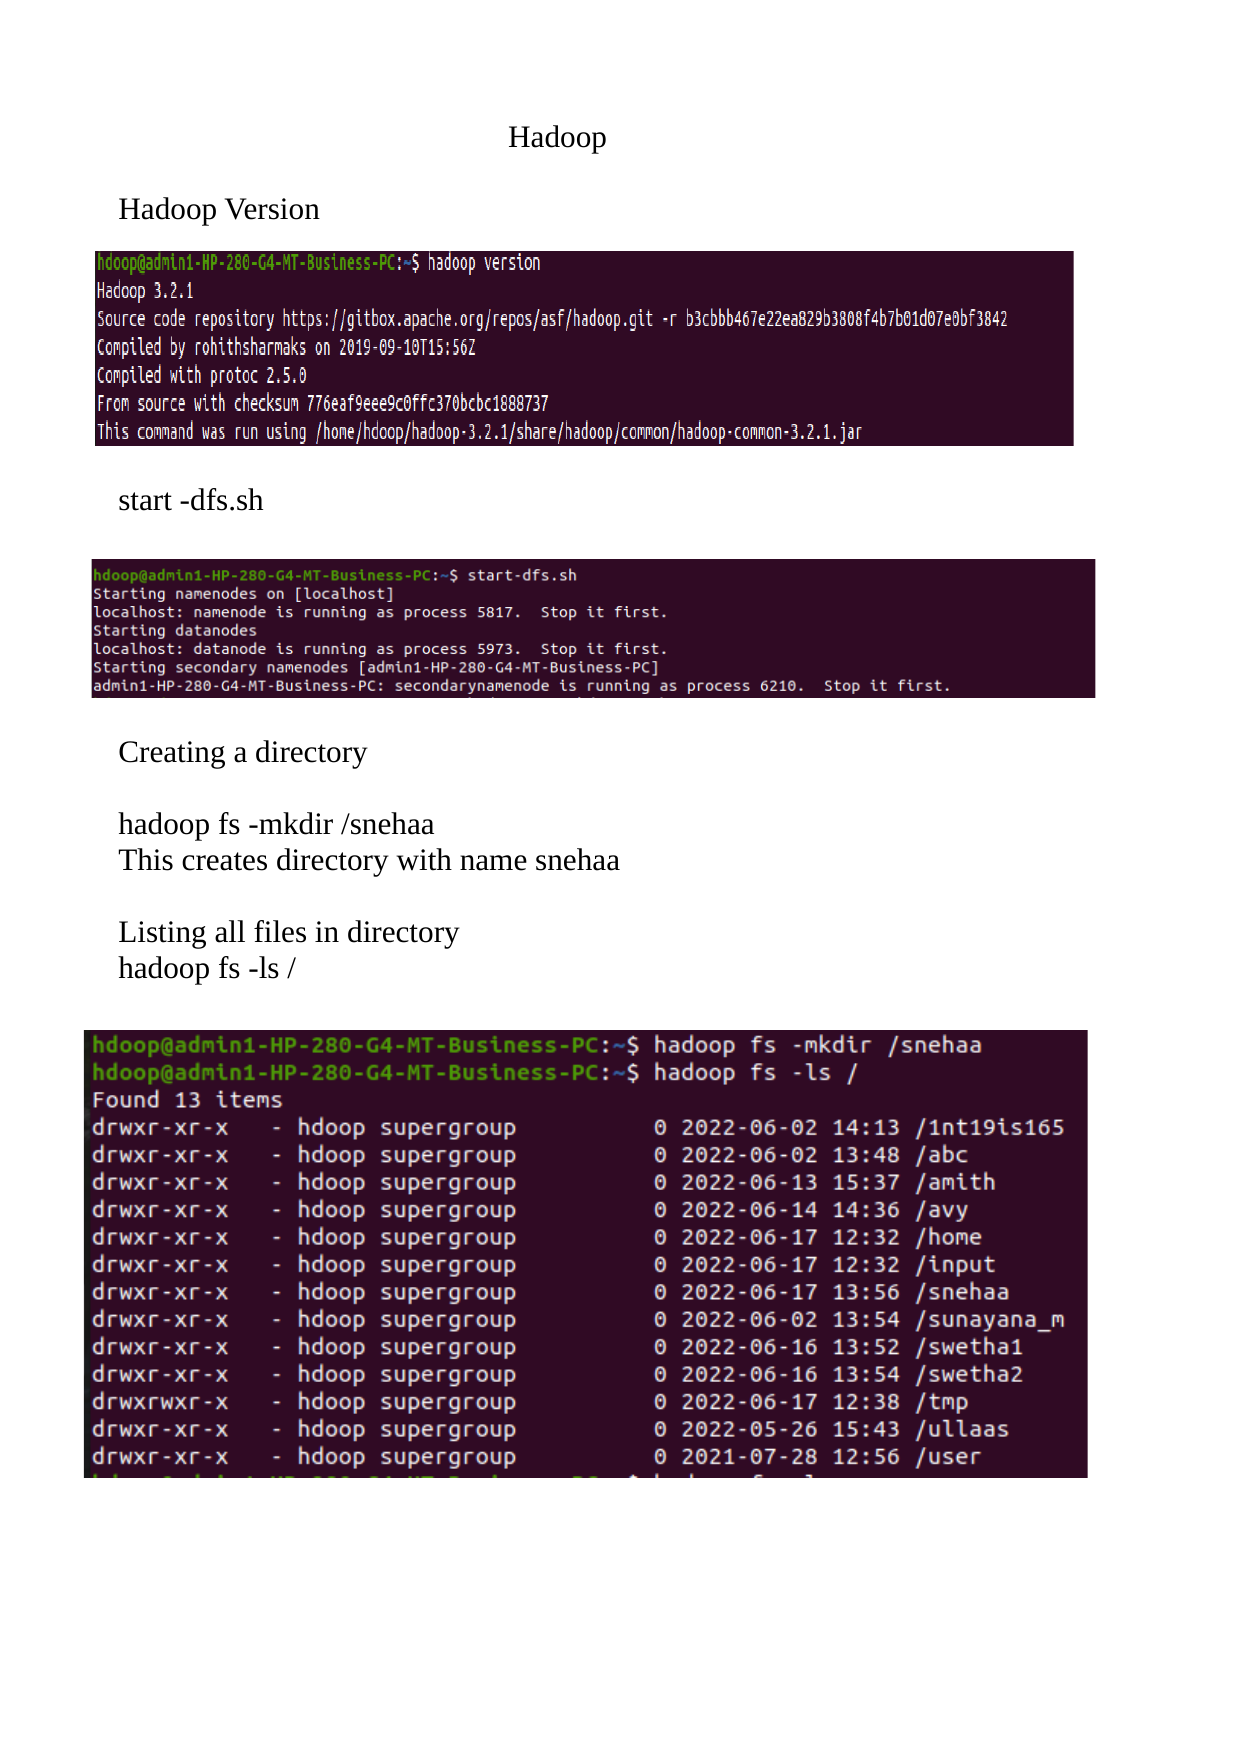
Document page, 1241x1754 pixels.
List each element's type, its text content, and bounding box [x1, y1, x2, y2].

text hadoop fs -mkdir /snehaa [118, 805, 1122, 841]
text Hadoop [118, 118, 1122, 154]
picture [91, 559, 1096, 698]
text Listing all files in directory [118, 913, 1122, 949]
text This creates directory with name snehaa [118, 841, 1122, 877]
text Hadoop Version [118, 190, 1122, 226]
text start -dfs.sh [118, 481, 1122, 517]
picture [83, 1030, 1088, 1478]
picture [95, 251, 1074, 446]
text Creating a directory [118, 733, 1122, 769]
text hadoop fs -ls / [118, 949, 1122, 985]
